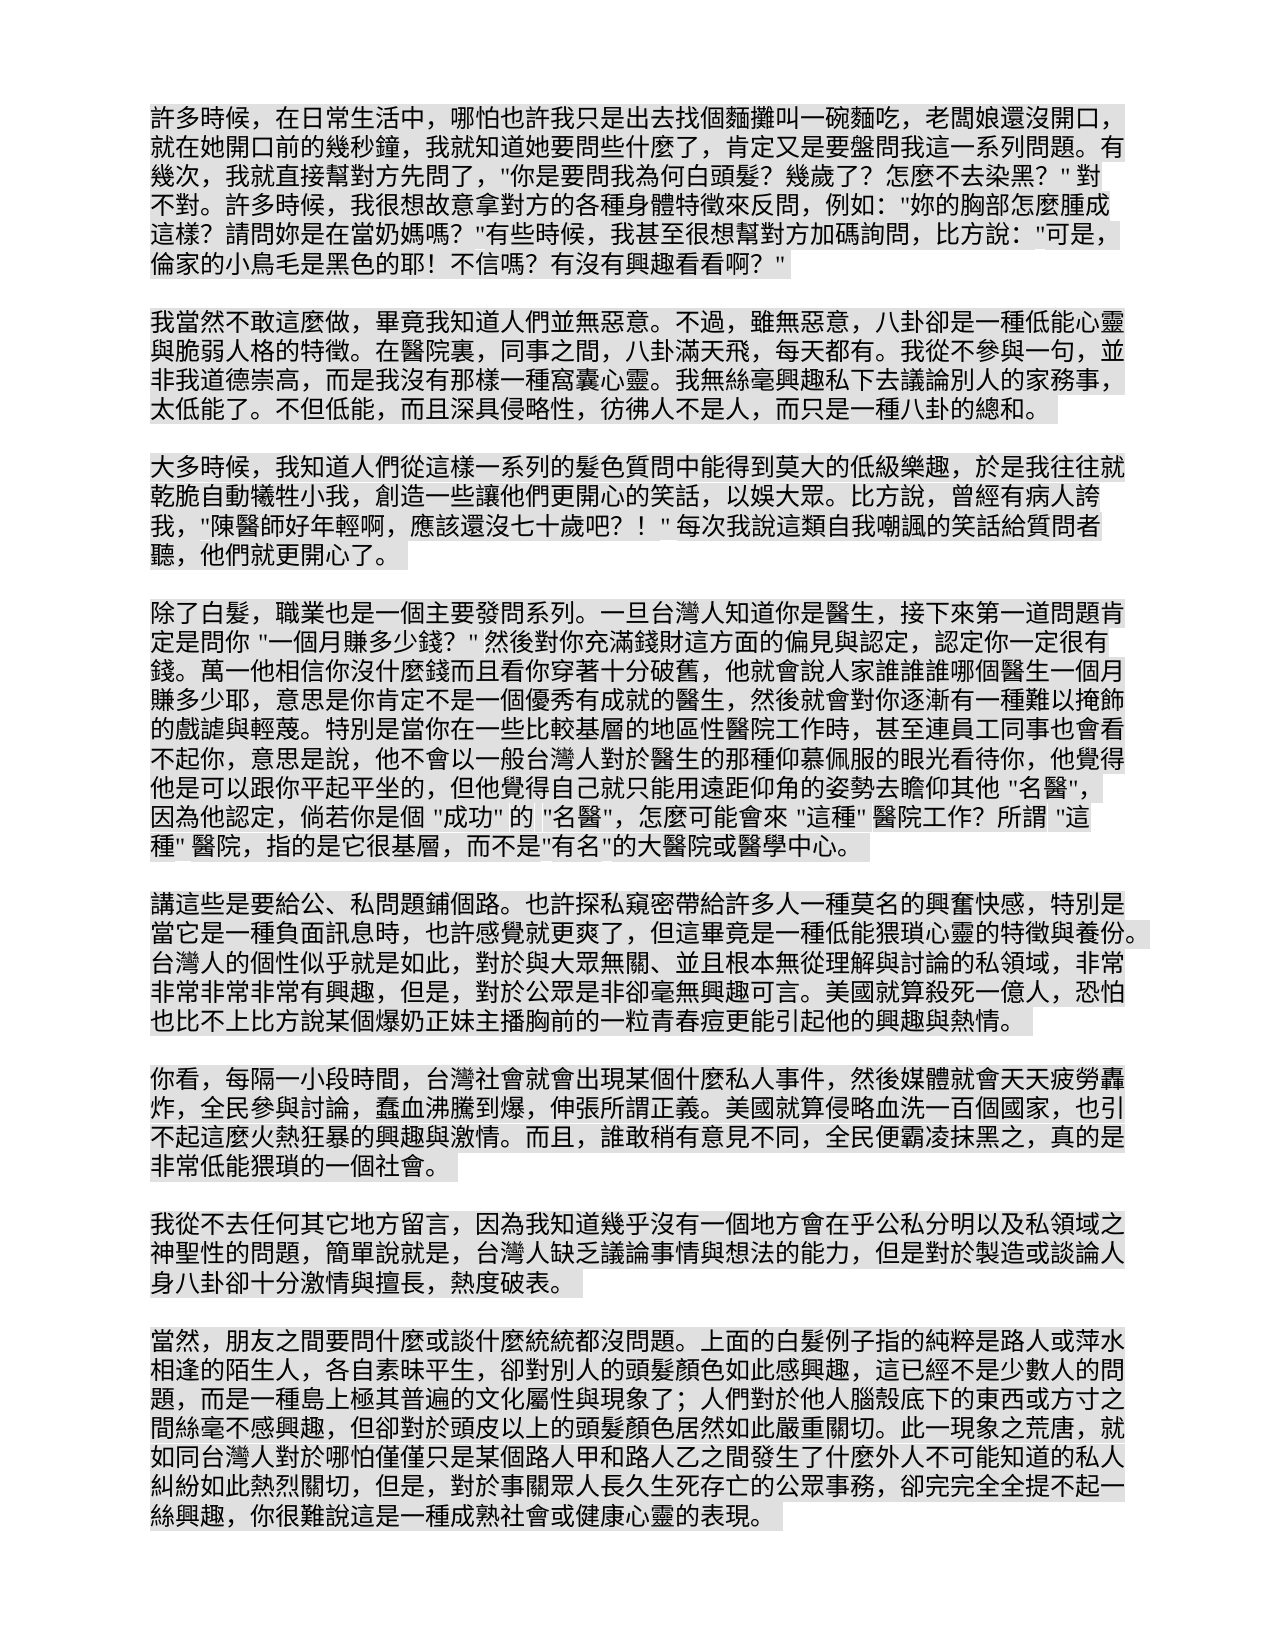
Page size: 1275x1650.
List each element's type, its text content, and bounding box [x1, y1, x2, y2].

text 說來大家一定不會相信，我在英國十年，從無一個外國人問我為何是白頭髮？幾歲了？怎麼不去染黑等等這一系列問題。但在台灣，這樣一種詢問，估計一年大約一百次以上，甚至連在百貨公司或電影院一同搭電梯或用餐時完全不認識的路人，都曾經幾次轉頭問我："先生，請問一下，你為什麼白頭髮？怎麼不考慮去染黑？請問你幾歲了？" 等等等。那其實就等於問說 "你怎麼不去縮奶或隆鳥或剃光頭？"一樣無聊且冒犯。西方人很顯然比較不會這樣低級，因為公私分明，對於私領域十分尊重，畢竟那是一個旁人根本無從置喙的領域，就如同某人的小鳥毛究竟應該是什麼顏色，干你屁事？ 這兩天給一群學員上課，主持人劈頭第一句話竟然是跟全體學員說，"你別看他滿頭白髮哦，其實...他是留英的"，彷彿 "滿頭白髮"是一種缺陷似的，因此需要先替我說上幾句辯護，證明我能力和年齡都還能勝任，大家要對我有信心。這其實還算溫和的，至於有些心智能力低下的就更不用說了，指指點點，"啊你是幾歲啦？怎麼會滿頭白髮？用腦過度是不是？啊你不是精神科的醫生，啊你自己也有壓力哦？啊你自己都顧不好，怎麼給人治病啊？" 這一說，往往可以說上十幾二十分鐘。 許多時候，在日常生活中，哪怕也許我只是出去找個麵攤叫一碗麵吃，老闆娘還沒開口，就在她開口前的幾秒鐘，我就知道她要問些什麼了，肯定又是要盤問我這一系列問題。有幾次，我就直接幫對方先問了，"你是要問我為何白頭髮？幾歲了？怎麼不去染黑？" 對不對。許多時候，我很想故意拿對方的各種身體特徵來反問，例如："妳的胸部怎麼腫成這樣？請問妳是在當奶媽嗎？"有些時候，我甚至很想幫對方加碼詢問，比方說："可是，倫家的小鳥毛是黑色的耶！不信嗎？有沒有興趣看看啊？" 我當然不敢這麼做，畢竟我知道人們並無惡意。不過，雖無惡意，八卦卻是一種低能心靈與脆弱人格的特徵。在醫院裏，同事之間，八卦滿天飛，每天都有。我從不參與一句，並非我道德崇高，而是我沒有那樣一種窩囊心靈。我無絲毫興趣私下去議論別人的家務事，太低能了。不但低能，而且深具侵略性，彷彿人不是人，而只是一種八卦的總和。 大多時候，我知道人們從這樣一系列的髮色質問中能得到莫大的低級樂趣，於是我往往就乾脆自動犧牲小我，創造一些讓他們更開心的笑話，以娛大眾。比方說，曾經有病人誇我，"陳醫師好年輕啊，應該還沒七十歲吧？！" 每次我說這類自我嘲諷的笑話給質問者聽，他們就更開心了。 除了白髮，職業也是一個主要發問系列。一旦台灣人知道你是醫生，接下來第一道問題肯定是問你 "一個月賺多少錢？" 然後對你充滿錢財這方面的偏見與認定，認定你一定很有錢。萬一他相信你沒什麼錢而且看你穿著十分破舊，他就會說人家誰誰誰哪個醫生一個月賺多少耶，意思是你肯定不是一個優秀有成就的醫生，然後就會對你逐漸有一種難以掩飾的戲謔與輕蔑。特別是當你在一些比較基層的地區性醫院工作時，甚至連員工同事也會看不起你，意思是說，他不會以一般台灣人對於醫生的那種仰慕佩服的眼光看待你，他覺得他是可以跟你平起平坐的，但他覺得自己就只能用遠距仰角的姿勢去瞻仰其他 "名醫"，因為他認定，倘若你是個 "成功" 的 "名醫"，怎麼可能會來 "這種" 醫院工作？所謂 "這種" 醫院，指的是它很基層，而不是"有名"的大醫院或醫學中心。 講這些是要給公、私問題鋪個路。也許探私窺密帶給許多人一種莫名的興奮快感，特別是當它是一種負面訊息時，也許感覺就更爽了，但這畢竟是一種低能猥瑣心靈的特徵與養份。台灣人的個性似乎就是如此，對於與大眾無關、並且根本無從理解與討論的私領域，非常非常非常非常有興趣，但是，對於公眾是非卻毫無興趣可言。美國就算殺死一億人，恐怕也比不上比方說某個爆奶正妹主播胸前的一粒青春痘更能引起他的興趣與熱情。 你看，每隔一小段時間，台灣社會就會出現某個什麼私人事件，然後媒體就會天天疲勞轟炸，全民參與討論，蠢血沸騰到爆，伸張所謂正義。美國就算侵略血洗一百個國家，也引不起這麼火熱狂暴的興趣與激情。而且，誰敢稍有意見不同，全民便霸凌抹黑之，真的是非常低能猥瑣的一個社會。 我從不去任何其它地方留言，因為我知道幾乎沒有一個地方會在乎公私分明以及私領域之神聖性的問題，簡單說就是，台灣人缺乏議論事情與想法的能力，但是對於製造或談論人身八卦卻十分激情與擅長，熱度破表。 當然，朋友之間要問什麼或談什麼統統都沒問題。上面的白髮例子指的純粹是路人或萍水相逢的陌生人，各自素昧平生，卻對別人的頭髮顏色如此感興趣，這已經不是少數人的問題，而是一種島上極其普遍的文化屬性與現象了；人們對於他人腦殼底下的東西或方寸之間絲毫不感興趣，但卻對於頭皮以上的頭髮顏色居然如此嚴重關切。此一現象之荒唐，就如同台灣人對於哪怕僅僅只是某個路人甲和路人乙之間發生了什麼外人不可能知道的私人糾紛如此熱烈關切，但是，對於事關眾人長久生死存亡的公眾事務，卻完完全全提不起一絲興趣，你很難說這是一種成熟社會或健康心靈的表現。 講這麼多，只是為了回到前一則留言。事實上，我並不認為公德私德是一個有效良好的分類。世俗道德之為物，難道不就是一種公眾概念？何來私德？根本不存在所謂私德。或者也可以這麼說：倘若道德是一種私密性的存在，如何可能對它做出評價？也就是說，就算有私德這回事，我們也根本無從評價。就算法律在私人事務之間做出裁判，也僅僅只是針對法律概念，而非道德裁判。法律混雜道德不但是落後的野蠻的，同時也是危險的，因為它越了界，居然對私密主觀之唯心世界做出概念上不可能成立的道德裁判。這樣一種對於私密世界的越界、侵略與冒犯，本身就是一種最大的敗德。 若由我來分類，我會說：所有道德都是公眾概念，沒有私德這東西；就如同所有語言都是公眾概念，絕對沒有一種語言是僅僅屬於某個人而不曾為其他人所知的。換個方式也可以這麼說，道德有兩種，一種可說可議可批判，另一種則不可說無法議論無從批判，套句維根斯坦的名言，"對於那些不可說的東西，我們只能保持沉默"。 相對於這樣一種態度，無非就是柏楊或胡適所經常批評的那樣一種公私不分，高舉所謂私德大旗，以私害公，甚至病態到這樣一種瘋狂地步：對於不可知不可說無法思議難以評價的私人事務，哇，X它媽的真是興奮熱烈到極點，眾人傾巢而出，爭相發言，每次簡直就是一場瘋狂的全民灑口水、敲鍵盤運動，大家愛怎麼說就能怎麼說，指指點點，口水多過茶，任意想像，信口開河，好像簡直就要爽死了似的，但卻又美其名為愛心或正義，其實不是，是嗜血。他並不是真的在乎什麼，他只是聞到血腥的味道，爭相舔舐，覺得很爽。一旦瘋狂八卦熱潮一過，就立即意興闌珊，彷彿根本沒這回事。 我想，我應該是台灣第一個公開批評 "愛台灣" 的人。這個口號在20年前剛出現時，人們根本不會把它看成一種邪惡之物。一開始，我寫信給人渣黨內一些昔日舊識大老們，表達我對他們提倡這種法西斯概念的強烈反感，因為非常卑鄙且有害。記得當時有個跟我很要好的老師，一位台大十分德高望重的教授，看到了這些信和文章，很納悶地寫信給我說他實在看不出來 "愛台灣" 有哪一點不對？ 後來，"愛台灣" 之聲更是甚囂塵上，我實在受不了，就發表了 "給長老教會的一封公開信"，從此揭開我新一波的悲慘命運。這封信寫完之後，藏在倉庫裏藏了好幾個月後才發表，因為我實在不想公開用很嚴厲的話批評 "同志"。所謂 "愛台灣"，難道你看不出來它其實就是 "愛台灣國" 的簡稱？但我反對的不是愛哪一國，而是反對政治概念成為一種道德唯心私密概念 (例如 "愛") 的判準，甚至是唯一判準，藉以檢驗個人內心，從而畫分敵我，妖魔化異己。政治居然囂張到檢驗起每個人的內心狀態來了，誰對台獨或台灣種種或人渣黨稍有批評，馬上就會被冠上一個 "不愛台灣" 的道德罪名，人人得而誅之。如果這不叫做法西斯，什麼是法西斯？ 法律尚且不應該入侵私密唯心領域，做為獎懲判準，何況政治。其實早在這之前，差不多1995-1996年左右，腐敗貪婪行事齷齪邪惡的大漢奸李登輝，就曾推動過一個叫 "心靈改造工程" 運動，說要改造台灣人的內心，朝所謂 "本土認同" 來深化心靈 ，簡單說就是為台獨進一步暖身。 這個 "心靈改造工程" 當然很成功，但它一開始是以一種比較隱約的方式進行洗腦工程，兩年後轉化成 "愛台灣" 之後，卻是以一種十分高調、大扣紅帽子的方式，肆無忌憚地進行政治獵巫，開始大舉醜化所謂的 "他們中國人"，美化並神聖化 "我們台灣人"。在邱義仁的策畫下，掀起一波以挑撥族群仇恨方式的政治鬥爭與洗腦。 一兩年後，阿扁當權，這波醜化 "他們中國人" 的獵巫行動與挑撥族群仇恨對立的 "心靈改造工程"，自此如入無人之境，為所欲為，跡近瘋狂。2008年，馬英九以壓倒性票數當選總統，但他不但沒有撥亂反正，反而處處迎合，說要當一個什麼 "全民" 總統，不知道是真蠢還是故意裝糊塗。不過這不是我要說的。重點不是政治，而是政治居然凌駕了基本人性與道德，政治居然成為一種檢驗道德與心靈的鬥爭工具。 我當然不是說不能推展統或獨，而是說那樣一種愛台灣式的推展法，恰恰就是一種法西斯，政治顏色凌駕了心靈，凌駕了一切是非善惡，成為這島上唯一的健康心靈指標與道德判準，誰敢對於綠營思維或其人事物有所不敬，誰就會遭到綠色暴民們無所不用其極的群起瘋狂攻擊、騷擾與抹黑。 應該差不多是2002年的初秋吧，因為葉小慧的一篇文章，我覺得我的忍耐已經到了極限，就像戀人的心碎了似的，於是發表了 "一封告別信"，決心跟過去的所謂同志們從此一刀兩斷。如果他們是那光，那我就是那黑暗，總之，光明黑暗兩者絕對湊不到一塊來。 大陸人自然無從體會島內過去20幾年來這段至今持續進行中的歷史，就算島內人士其實也不一定能清楚意識到這一切政治惡性操作。同樣的操作還有很多，例如為了鬥垮國民黨，甚至就連核電政策這樣一種高度專業的理性議題，居然也能炒作成道德獵巫運動與道德檢驗，例如倡導 "我是人，我反核"，意味著誰敢不反核，那麼他的人格、人性與道德就是徹底敗壞，人人得而誅之。這個人渣黨之惡行程度，真是毫無底線，什麼事都幹得出來。 之所以講這些，仍然還是老話一句，我不是要談政治，而是要談公與私的分界，談道德本質之為物，談政治之敗壞人性與是非善惡，談政治之惡質與濫用。意識到這些也許是重要的，因為它或多或少可以讓我們在一片混亂與黑暗喧囂中，盡可能保有一點應有的人性和道德感及是非價值判斷。 (待續) [150, 75, 1125, 1560]
